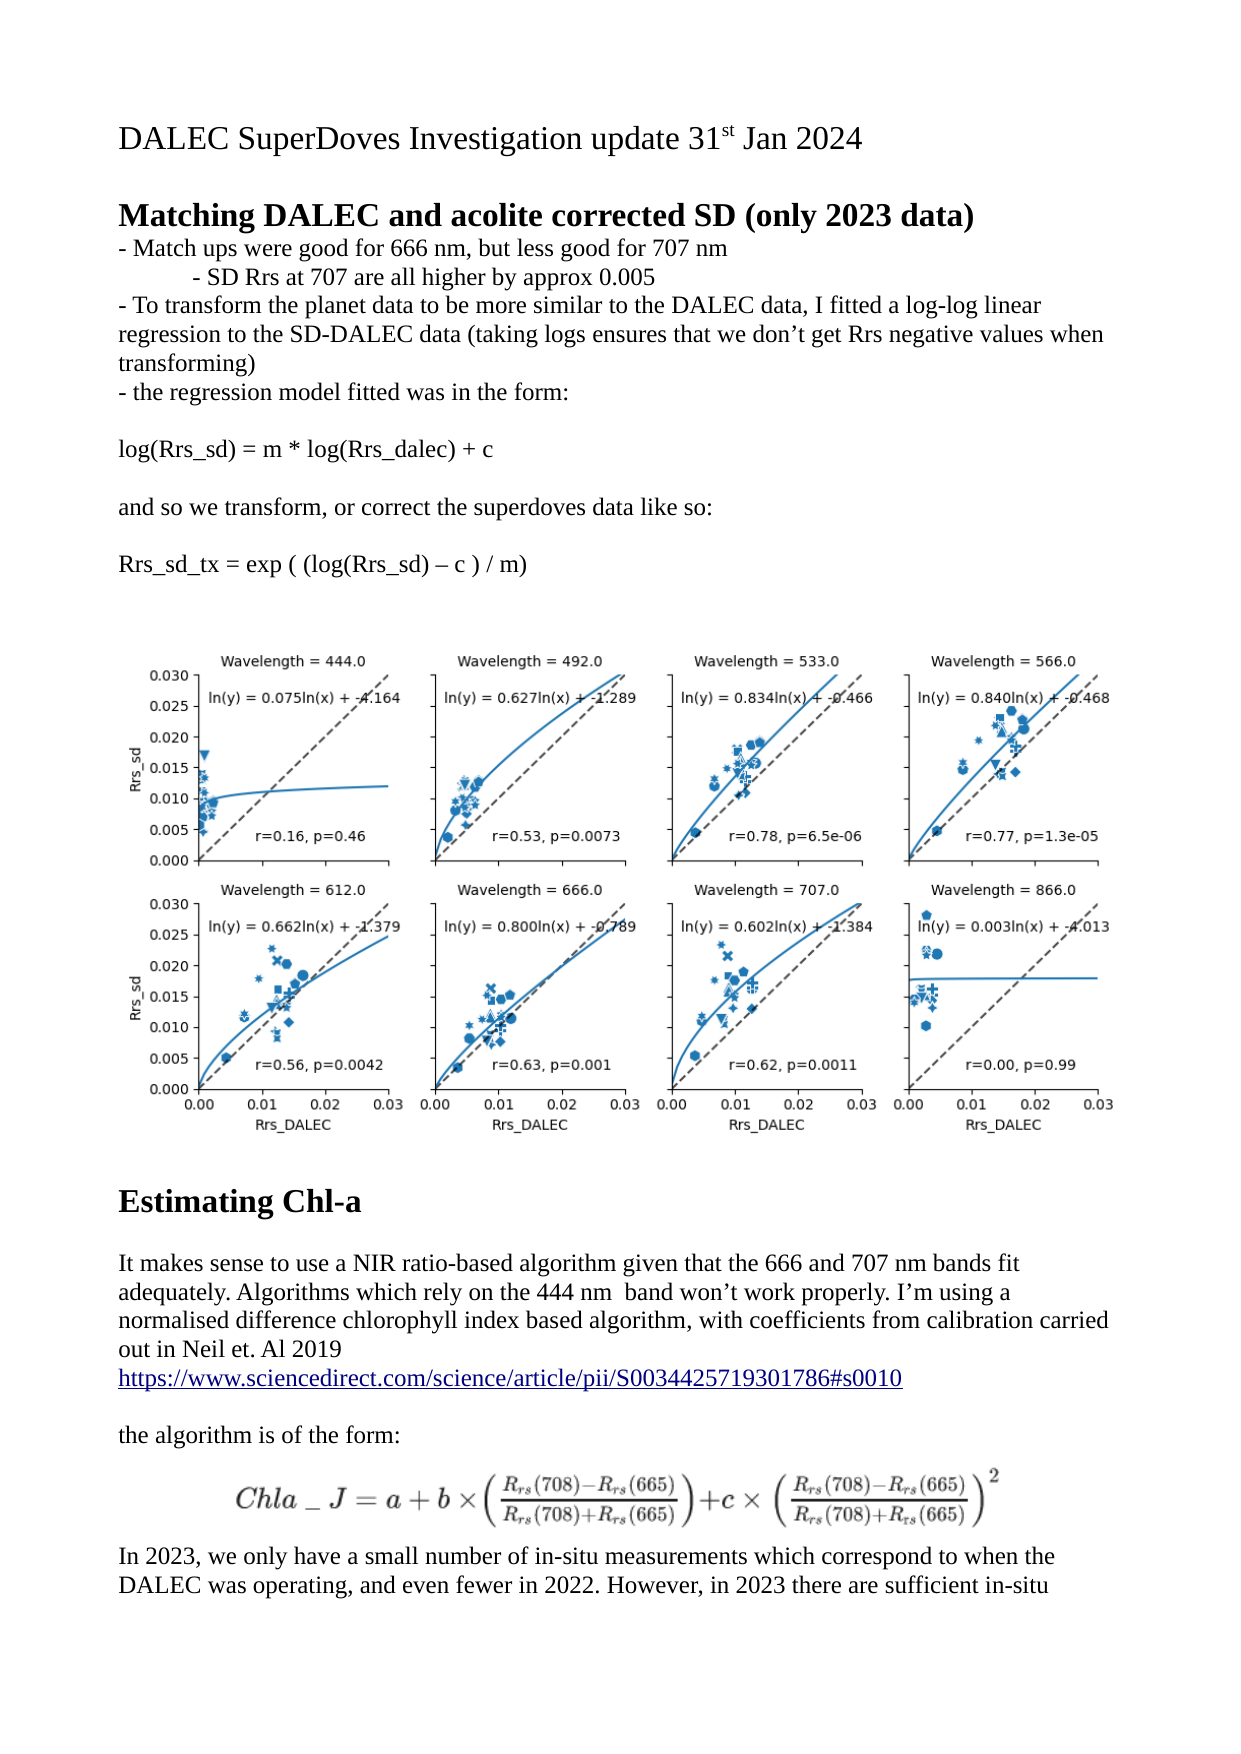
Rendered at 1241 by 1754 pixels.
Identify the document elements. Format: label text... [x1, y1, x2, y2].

text - the regression model fitted was in the form: [118, 377, 1122, 406]
text log(Rrs_sd) = m * log(Rrs_dalec) + c [118, 434, 1122, 463]
text the algorithm is of the form: [118, 1421, 1122, 1449]
text https://www.sciencedirect.com/science/article/pii/S0034425719301786#s0010 [118, 1363, 1122, 1392]
picture [223, 1449, 1018, 1541]
text Rrs_sd_tx = exp ( (log(Rrs_sd) – c ) / m) [118, 549, 1122, 578]
text - Match ups were good for 666 nm, but less good for 707 nm [118, 233, 1122, 262]
text DALEC SuperDoves Investigation update 31st Jan 2024 [118, 118, 1122, 156]
text - SD Rrs at 707 are all higher by approx 0.005 [118, 262, 1122, 291]
text Estimating Chl-a [118, 1181, 1122, 1219]
text Matching DALEC and acolite corrected SD (only 2023 data) [118, 195, 1122, 233]
text - To transform the planet data to be more similar to the DALEC data, I fitted a log-log linear regression to the SD-DALEC data (taking logs ensures that we don’t get Rrs negative values when transforming) [118, 291, 1122, 377]
text In 2023, we only have a small number of in-situ measurements which correspond to when the DALEC was operating, and even fewer in 2022. However, in 2023 there are sufficient in-situ [118, 1449, 1122, 1598]
text and so we transform, or correct the superdoves data like so: [118, 492, 1122, 521]
text It makes sense to use a NIR ratio-based algorithm given that the 666 and 707 nm bands fit adequately. Algorithms which rely on the 444 nm band won’t work properly. I’m using a normalised difference chlorophyll index based algorithm, with coefficients from calibration carried out in Neil et. Al 2019 [118, 1248, 1122, 1363]
picture [118, 645, 1123, 1143]
